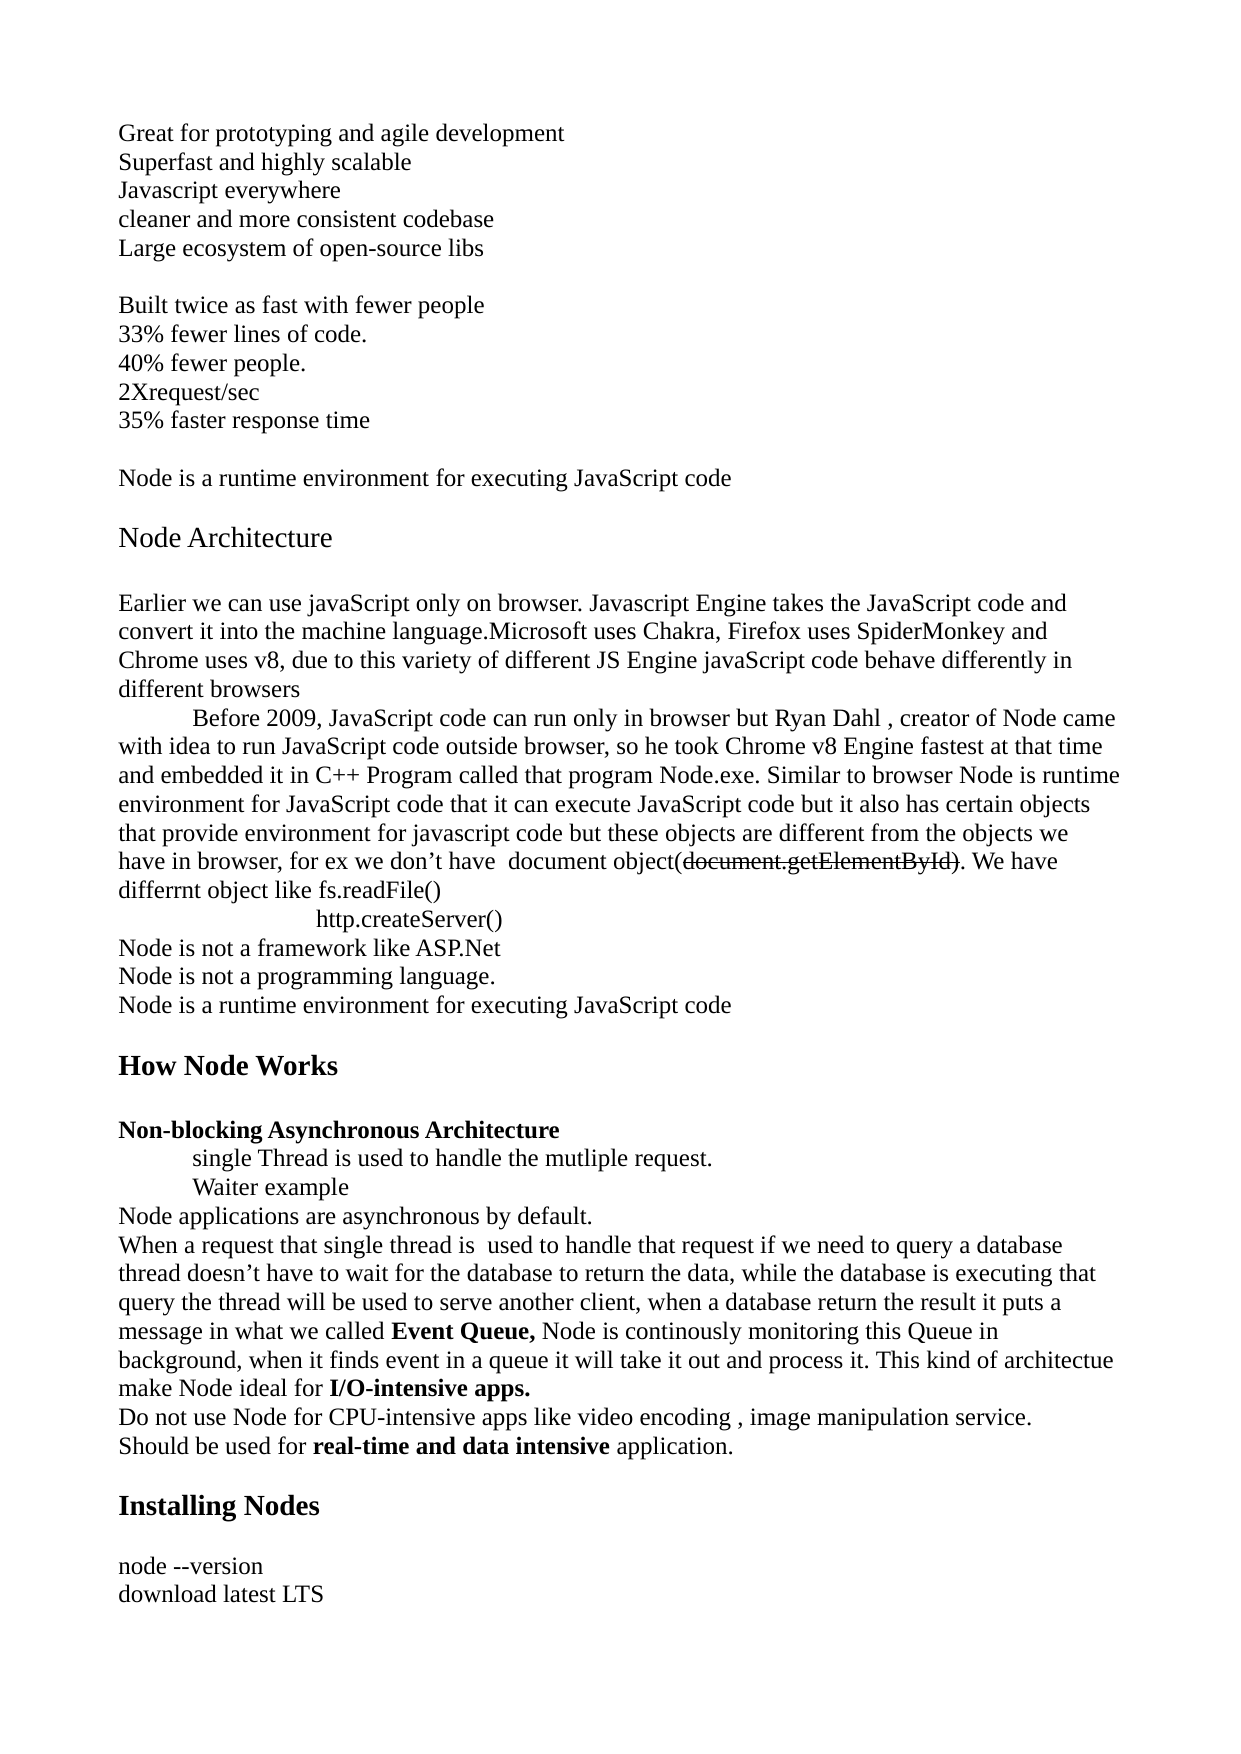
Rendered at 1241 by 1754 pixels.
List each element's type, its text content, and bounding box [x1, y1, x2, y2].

text Node applications are asynchronous by default. [118, 1201, 1122, 1230]
text Built twice as fast with fewer people [118, 291, 1122, 319]
text 40% fewer people. [118, 348, 1122, 377]
text Do not use Node for CPU-intensive apps like video encoding , image manipulation service. [118, 1402, 1122, 1431]
text Node is not a programming language. [118, 961, 1122, 990]
text download latest LTS [118, 1579, 1122, 1608]
text Superfast and highly scalable [118, 147, 1122, 176]
text Before 2009, JavaScript code can run only in browser but Ryan Dahl , creator of Node came with idea to run JavaScript code outside browser, so he took Chrome v8 Engine fastest at that time and embedded it in C++ Program called that program Node.exe. Similar to browser Node is runtime environment for JavaScript code that it can execute JavaScript code but it also has certain objects that provide environment for javascript code but these objects are different from the objects we have in browser, for ex we don’t have document object(document.getElementById). We have differrnt object like fs.readFile() [118, 703, 1122, 904]
text Earlier we can use javaScript only on browser. Javascript Engine takes the JavaScript code and convert it into the machine language.Microsoft uses Chakra, Firefox uses SpiderMonkey and Chrome uses v8, due to this variety of different JS Engine javaScript code behave differently in different browsers [118, 588, 1122, 703]
text Waiter example [118, 1172, 1122, 1201]
text node --version [118, 1551, 1122, 1579]
text Node is a runtime environment for executing JavaScript code [118, 990, 1122, 1019]
text Great for prototyping and agile development [118, 118, 1122, 147]
text Non-blocking Asynchronous Architecture [118, 1115, 1122, 1143]
text Large ecosystem of open-source libs [118, 233, 1122, 262]
text Node Architecture [118, 521, 1122, 554]
text cleaner and more consistent codebase [118, 204, 1122, 233]
text 35% faster response time [118, 406, 1122, 434]
text Javascript everywhere [118, 176, 1122, 204]
text Node is a runtime environment for executing JavaScript code [118, 463, 1122, 492]
text Installing Nodes [118, 1488, 1122, 1522]
text Node is not a framework like ASP.Net [118, 933, 1122, 961]
text single Thread is used to handle the mutliple request. [118, 1143, 1122, 1172]
text Should be used for real-time and data intensive application. [118, 1431, 1122, 1460]
text http.createServer() [118, 904, 1122, 933]
text 2Xrequest/sec [118, 377, 1122, 406]
text When a request that single thread is used to handle that request if we need to query a database thread doesn’t have to wait for the database to return the data, while the database is executing that query the thread will be used to serve another client, when a database return the result it puts a message in what we called Event Queue, Node is continously monitoring this Queue in background, when it finds event in a queue it will take it out and process it. This kind of architectue make Node ideal for I/O-intensive apps. [118, 1230, 1122, 1402]
text How Node Works [118, 1048, 1122, 1081]
text 33% fewer lines of code. [118, 319, 1122, 348]
